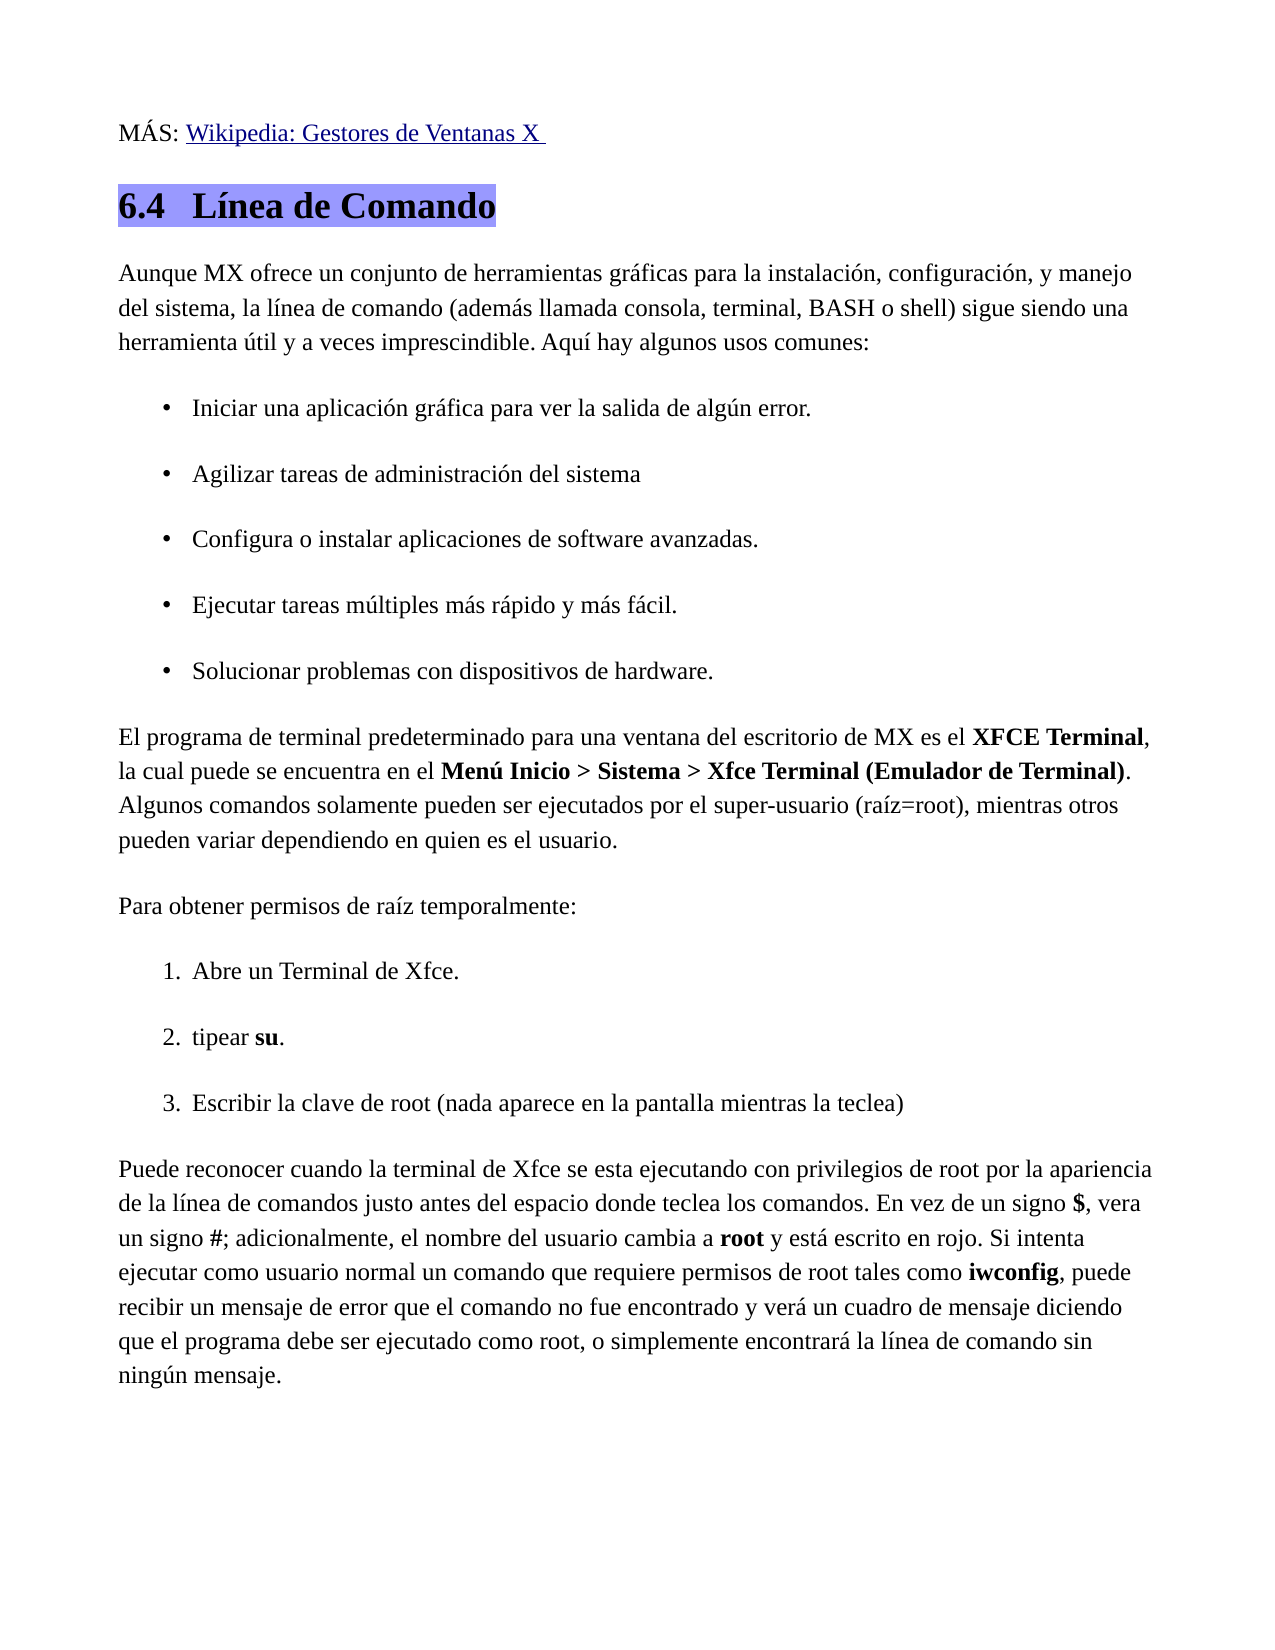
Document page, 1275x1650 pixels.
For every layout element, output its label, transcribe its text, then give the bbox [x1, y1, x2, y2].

subtitle 6.4 Línea de Comando [496, 184, 1157, 227]
list Escribir la clave de root (nada aparece en la pantalla mientras la teclea) [162, 1088, 1157, 1117]
text El programa de terminal predeterminado para una ventana del escritorio de MX es el XFCE Terminal, la cual puede se encuentra en el Menú Inicio > Sistema > Xfce Terminal (Emulador de Terminal). Algunos comandos solamente pueden ser ejecutados por el super-usuario (raíz=root), mientras otros pueden variar dependiendo en quien es el usuario. [118, 722, 1157, 854]
list Iniciar una aplicación gráfica para ver la salida de algún error. [162, 393, 1157, 422]
text MÁS: Wikipedia: Gestores de Ventanas X [118, 118, 1157, 147]
list Solucionar problemas con dispositivos de hardware. [162, 656, 1157, 684]
list Configura o instalar aplicaciones de software avanzadas. [162, 524, 1157, 553]
text Aunque MX ofrece un conjunto de herramientas gráficas para la instalación, configuración, y manejo del sistema, la línea de comando (además llamada consola, terminal, BASH o shell) sigue siendo una herramienta útil y a veces imprescindible. Aquí hay algunos usos comunes: [118, 258, 1157, 356]
list Agilizar tareas de administración del sistema [162, 459, 1157, 487]
text Puede reconocer cuando la terminal de Xfce se esta ejecutando con privilegios de root por la apariencia de la línea de comandos justo antes del espacio donde teclea los comandos. En vez de un signo $, vera un signo #; adicionalmente, el nombre del usuario cambia a root y está escrito en rojo. Si intenta ejecutar como usuario normal un comando que requiere permisos de root tales como iwconfig, puede recibir un mensaje de error que el comando no fue encontrado y verá un cuadro de mensaje diciendo que el programa debe ser ejecutado como root, o simplemente encontrará la línea de comando sin ningún mensaje. [118, 1154, 1157, 1389]
list Ejecutar tareas múltiples más rápido y más fácil. [162, 590, 1157, 619]
list Abre un Terminal de Xfce. [162, 956, 1157, 985]
text Para obtener permisos de raíz temporalmente: [118, 891, 1157, 919]
list tipear su. [162, 1022, 1157, 1051]
